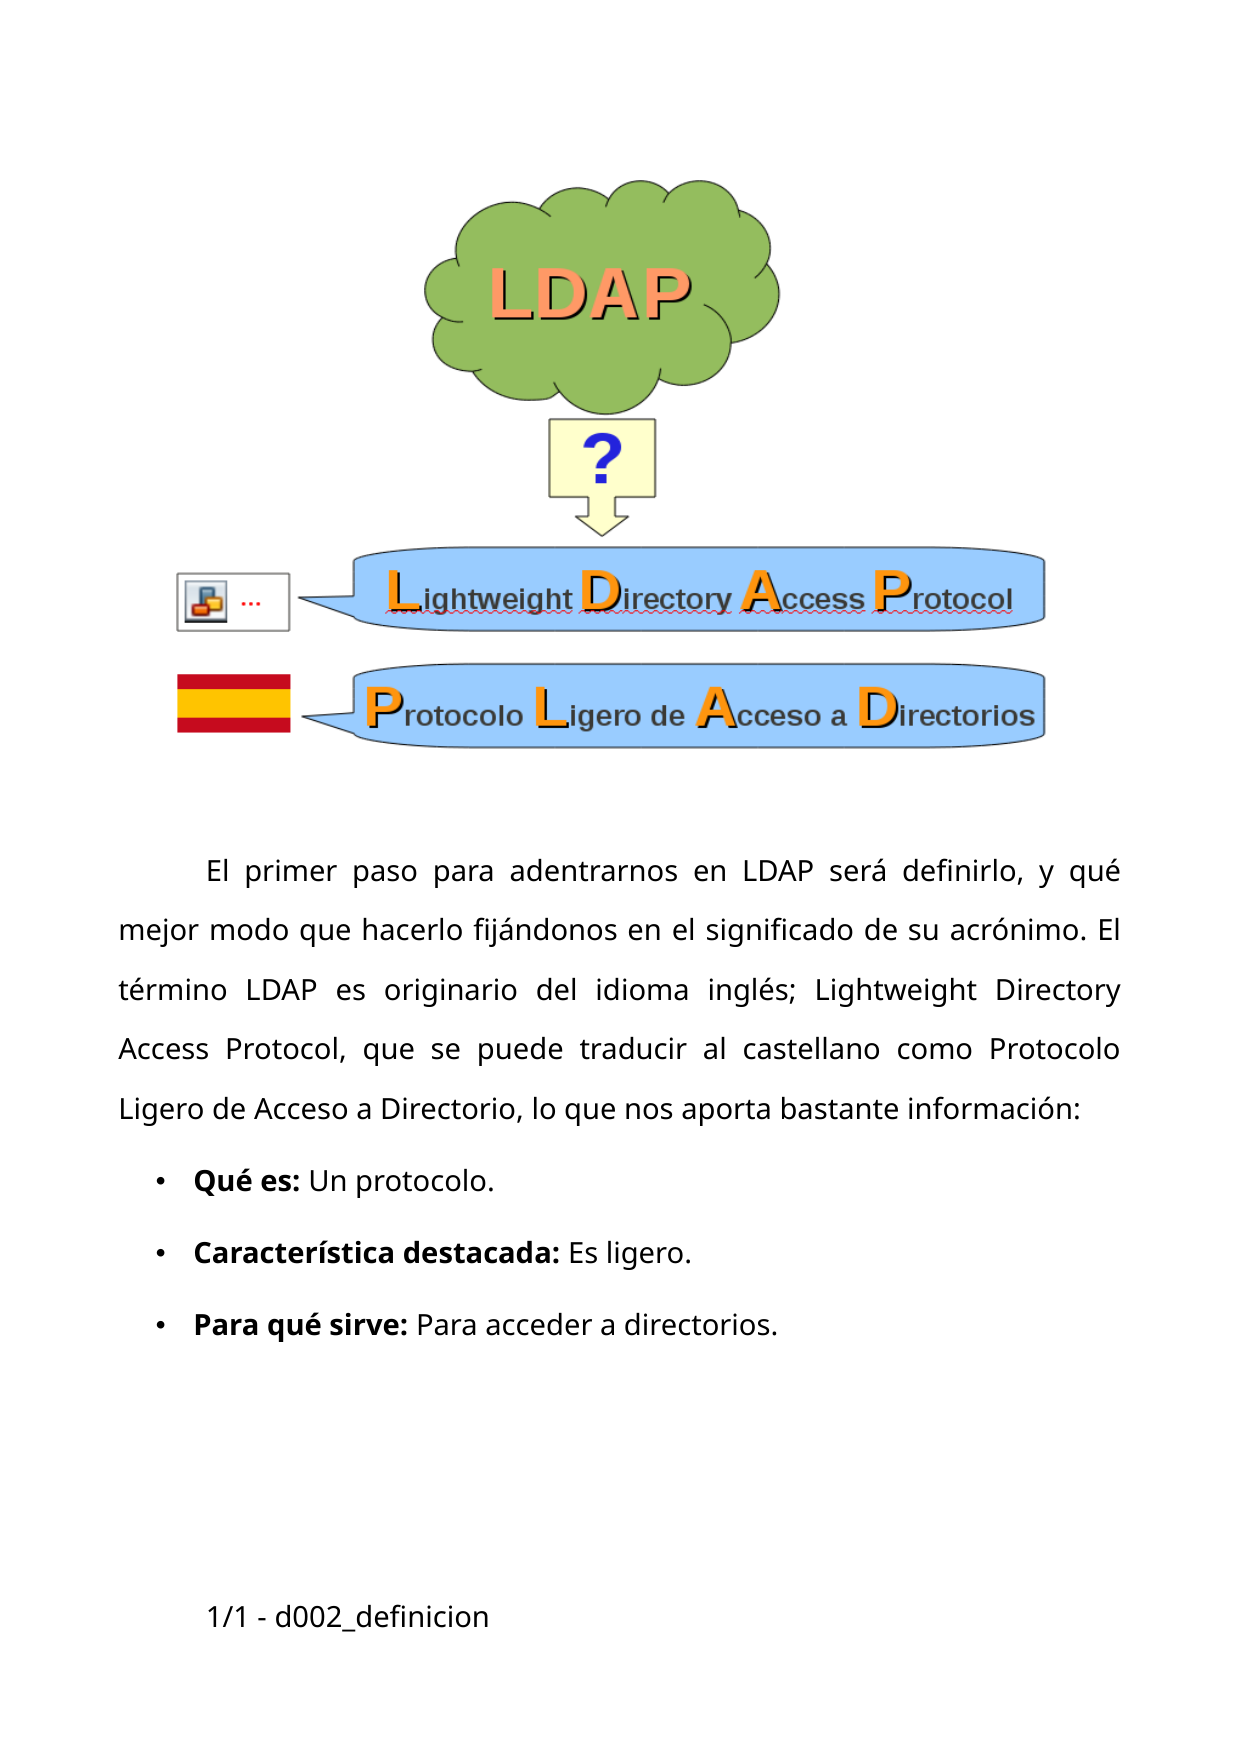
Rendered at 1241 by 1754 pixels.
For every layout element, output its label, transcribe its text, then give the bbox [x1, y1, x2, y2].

list Qué es: Un protocolo. [156, 1160, 1122, 1200]
list Para qué sirve: Para acceder a directorios. [156, 1304, 1122, 1344]
text El primer paso para adentrarnos en LDAP será definirlo, y qué mejor modo que hacerlo fijándonos en el significado de su acrónimo. El término LDAP es originario del idioma inglés; Lightweight Directory Access Protocol, que se puede traducir al castellano como Protocolo Ligero de Acceso a Directorio, lo que nos aporta bastante información: [118, 118, 1122, 1128]
list Característica destacada: Es ligero. [156, 1232, 1122, 1272]
picture [125, 131, 1116, 831]
